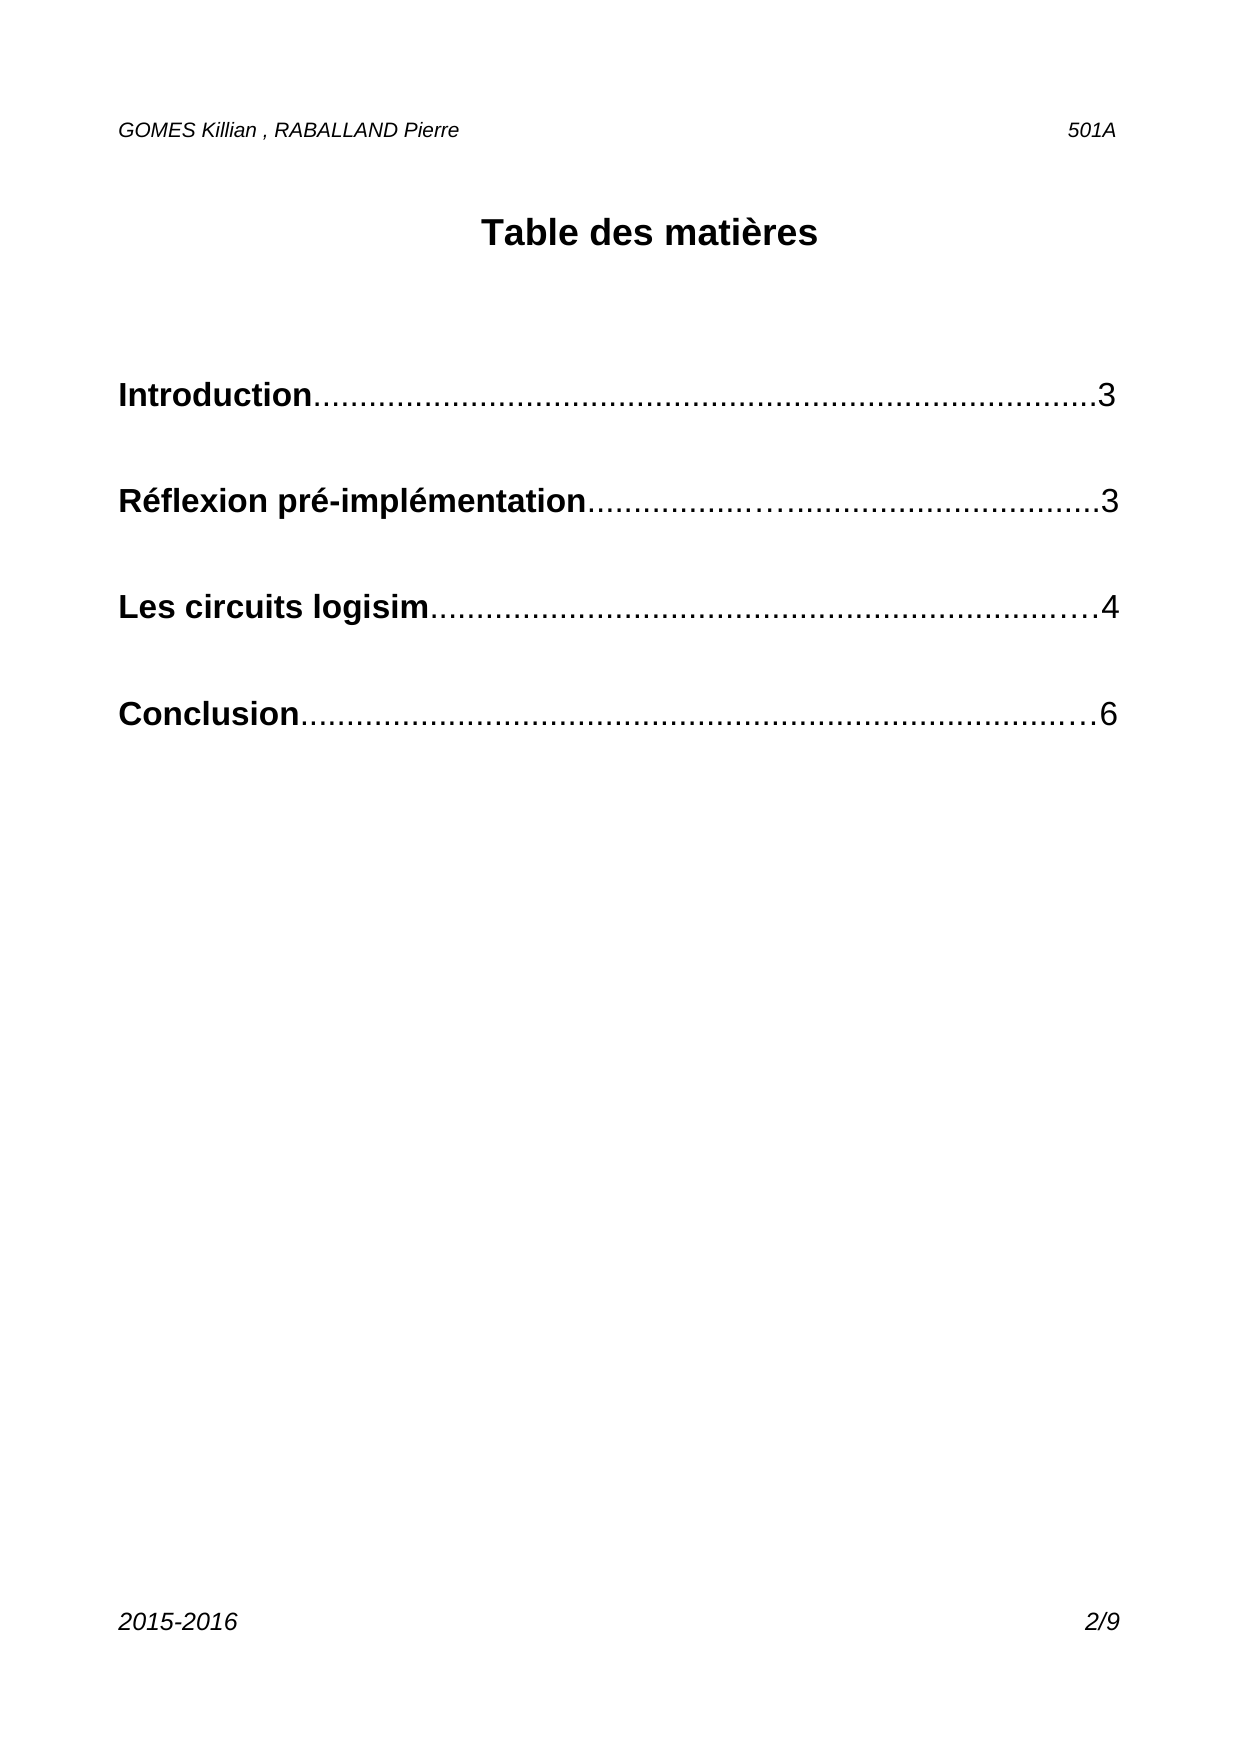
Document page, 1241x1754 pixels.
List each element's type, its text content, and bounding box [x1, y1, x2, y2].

text Les circuits logisim....................................................................….4 [118, 588, 1122, 626]
text Réflexion pré-implémentation..................…..................................3 [118, 482, 1122, 520]
text Conclusion...................................................................................…6 [118, 694, 1122, 732]
text Table des matières [118, 210, 1122, 253]
text Introduction.....................................................................................3 [118, 376, 1122, 414]
